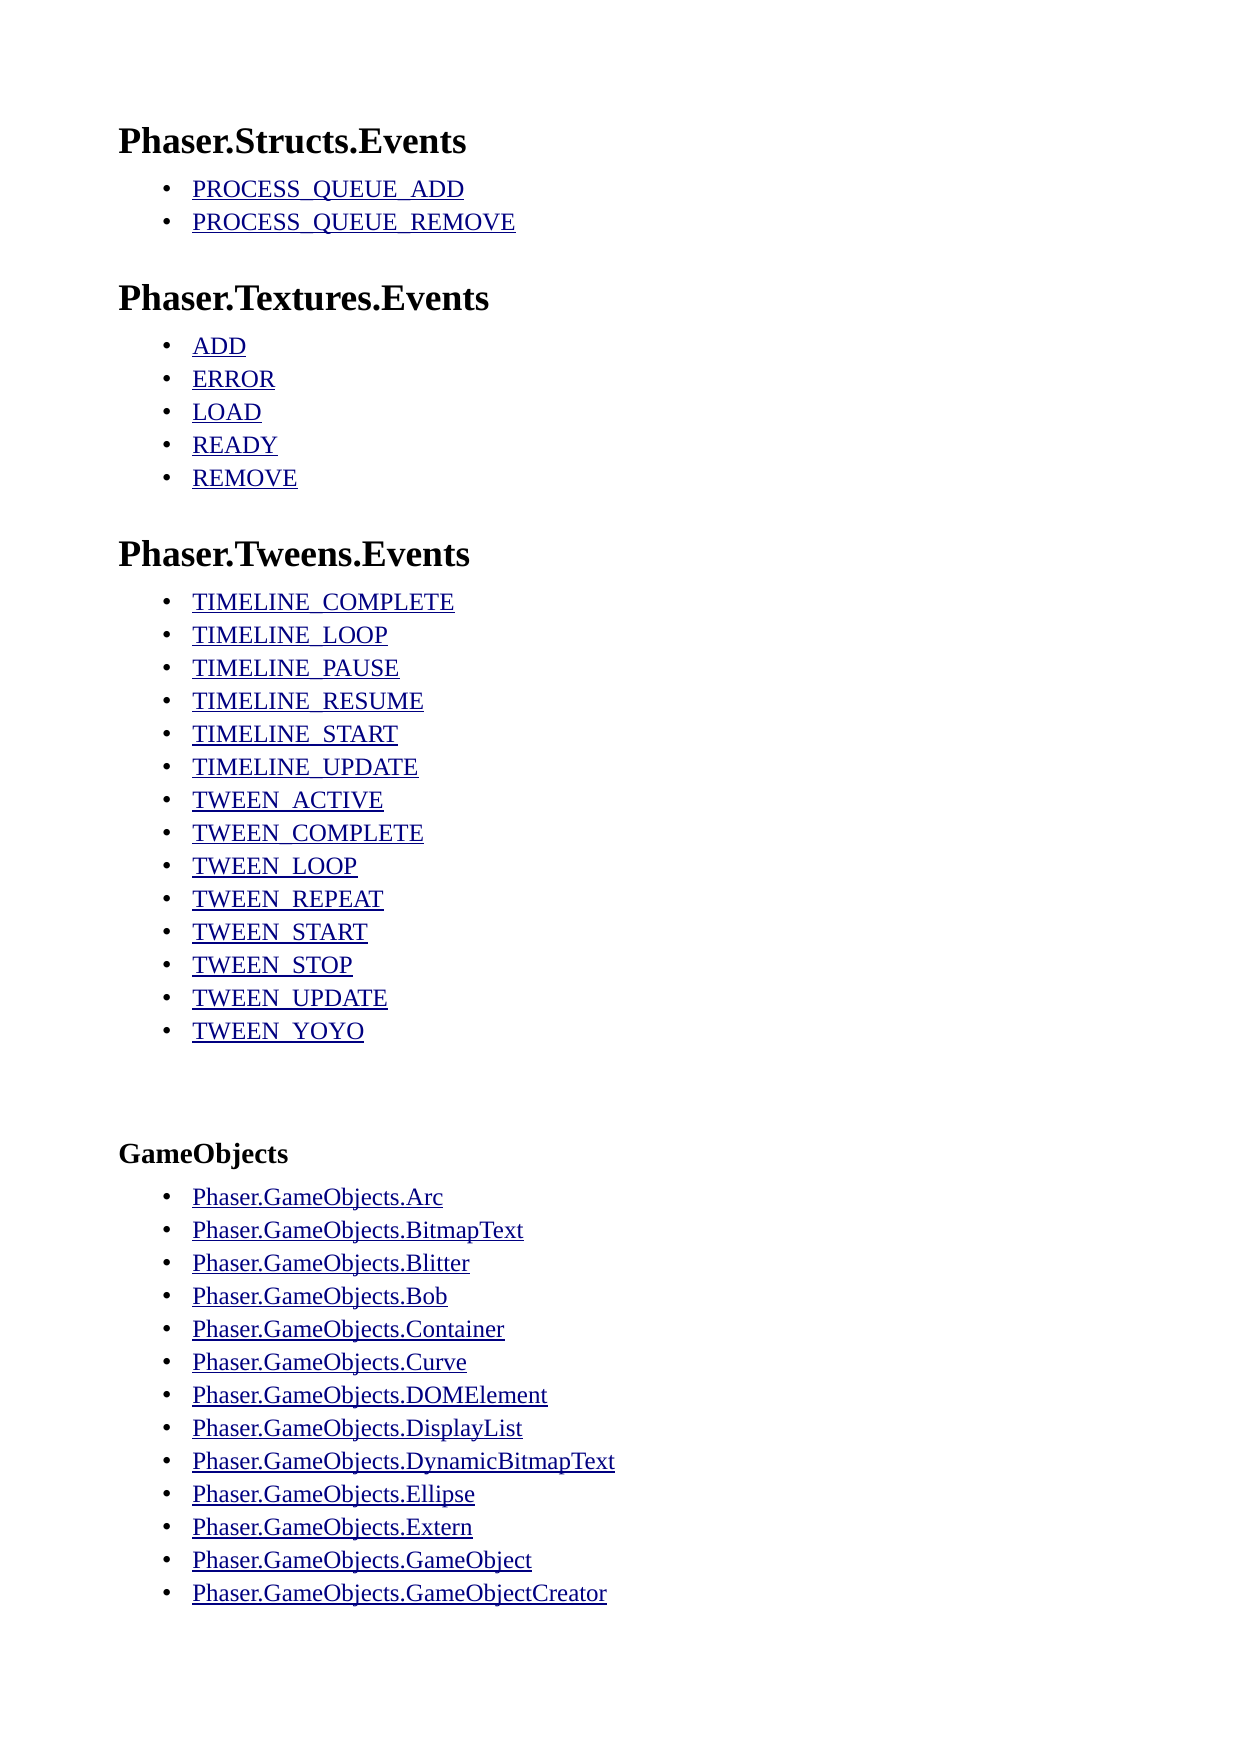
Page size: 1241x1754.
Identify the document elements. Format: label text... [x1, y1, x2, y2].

list TWEEN_UPDATE [162, 983, 1122, 1012]
list Phaser.GameObjects.DynamicBitmapText [162, 1446, 1122, 1475]
list Phaser.GameObjects.GameObject [162, 1545, 1122, 1574]
list ADD [162, 331, 1122, 359]
list Phaser.GameObjects.Extern [162, 1512, 1122, 1541]
list TWEEN_COMPLETE [162, 818, 1122, 847]
list TIMELINE_LOOP [162, 620, 1122, 649]
list TWEEN_ACTIVE [162, 785, 1122, 814]
list Phaser.GameObjects.BitmapText [162, 1215, 1122, 1244]
list PROCESS_QUEUE_REMOVE [162, 207, 1122, 236]
list TIMELINE_RESUME [162, 686, 1122, 715]
list TIMELINE_COMPLETE [162, 587, 1122, 616]
list ERROR [162, 364, 1122, 393]
list Phaser.GameObjects.DisplayList [162, 1413, 1122, 1442]
list Phaser.GameObjects.DOMElement [162, 1380, 1122, 1409]
subtitle Phaser.Textures.Events [118, 275, 1122, 318]
list Phaser.GameObjects.Bob [162, 1281, 1122, 1310]
list TWEEN_LOOP [162, 851, 1122, 880]
list TIMELINE_PAUSE [162, 653, 1122, 682]
list TIMELINE_START [162, 719, 1122, 748]
list TIMELINE_UPDATE [162, 752, 1122, 781]
list REMOVE [162, 463, 1122, 492]
list LOAD [162, 397, 1122, 426]
list Phaser.GameObjects.Curve [162, 1347, 1122, 1376]
subtitle Phaser.Tweens.Events [118, 531, 1122, 574]
list READY [162, 430, 1122, 459]
list Phaser.GameObjects.Blitter [162, 1248, 1122, 1277]
list PROCESS_QUEUE_ADD [162, 174, 1122, 202]
subtitle GameObjects [118, 1136, 1122, 1169]
list Phaser.GameObjects.Arc [162, 1182, 1122, 1211]
list Phaser.GameObjects.GameObjectCreator [162, 1578, 1122, 1607]
list TWEEN_REPEAT [162, 884, 1122, 913]
list Phaser.GameObjects.Container [162, 1314, 1122, 1343]
list Phaser.GameObjects.Ellipse [162, 1479, 1122, 1508]
subtitle Phaser.Structs.Events [118, 118, 1122, 161]
list TWEEN_YOYO [162, 1016, 1122, 1045]
list TWEEN_START [162, 917, 1122, 946]
list TWEEN_STOP [162, 950, 1122, 979]
